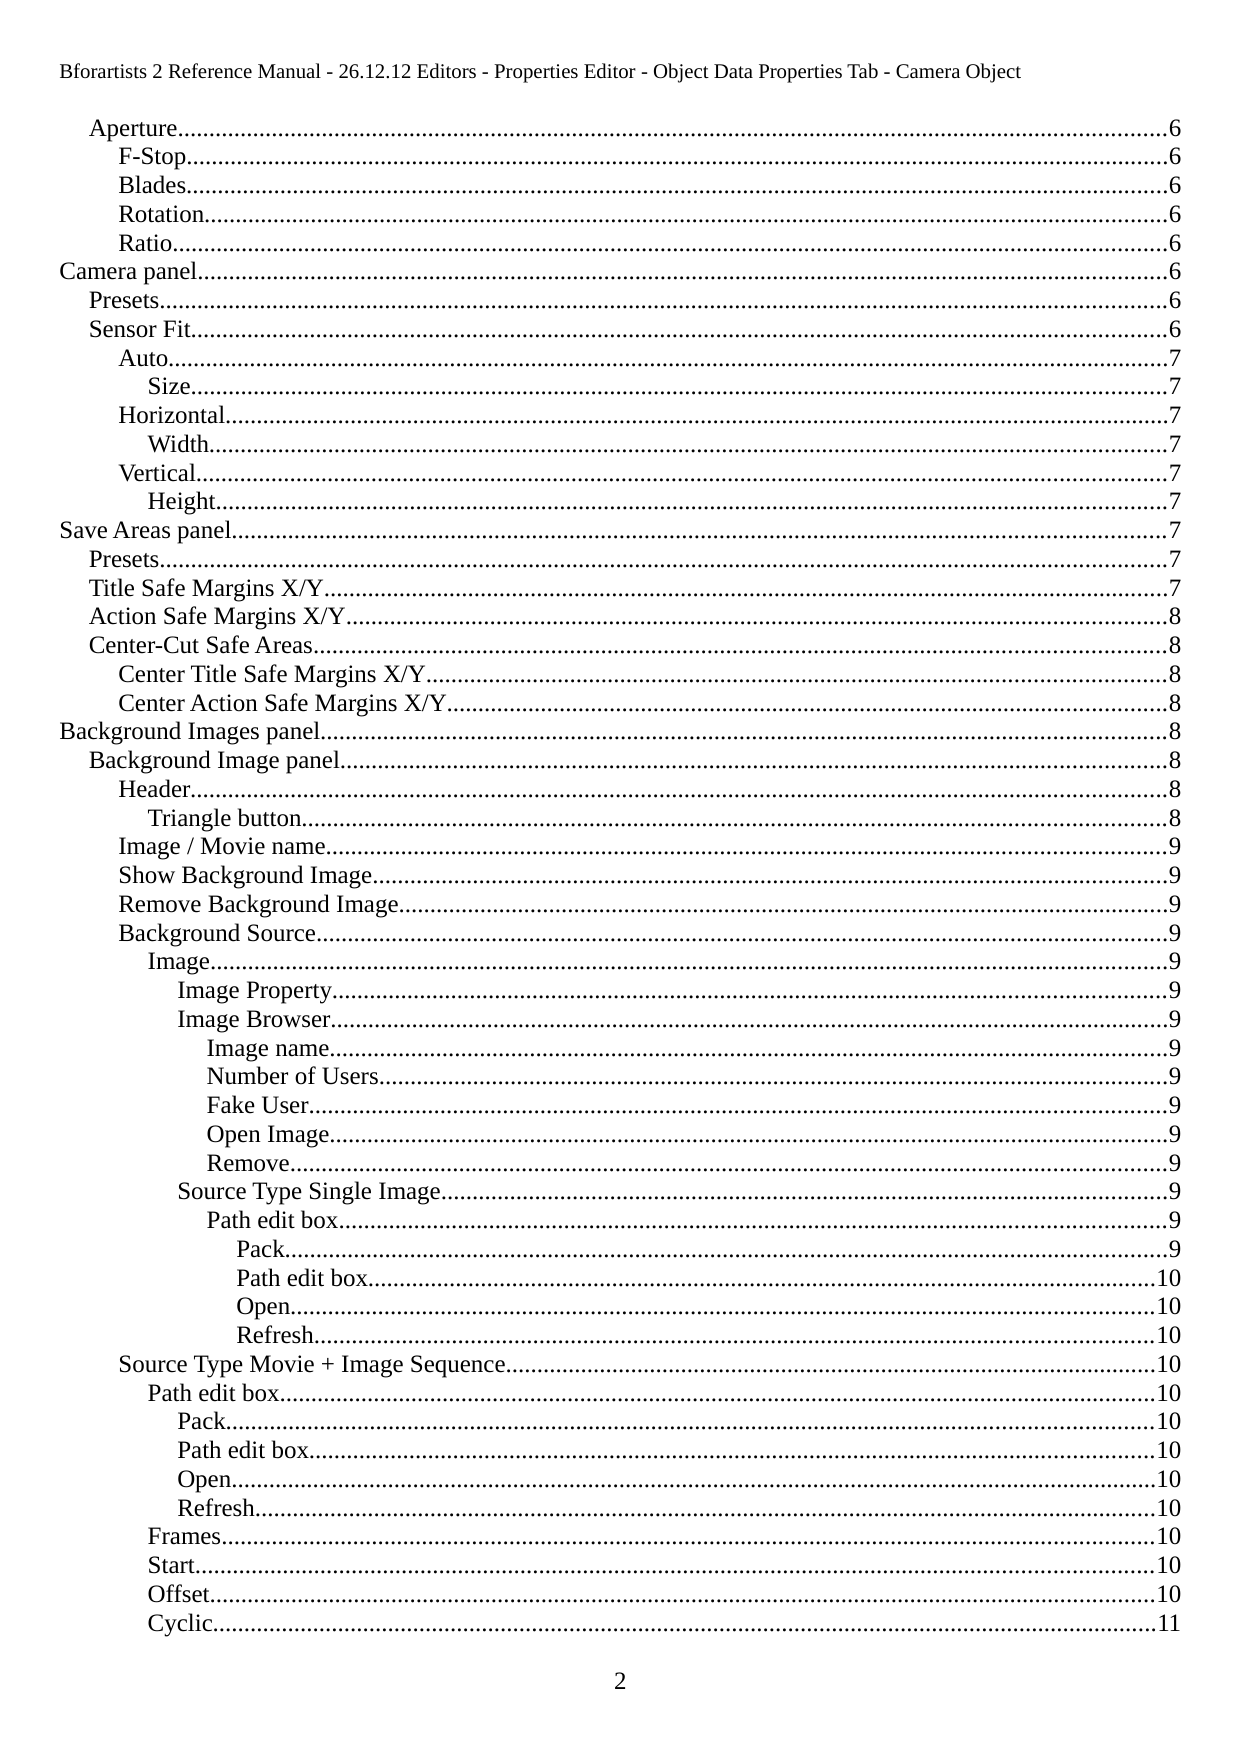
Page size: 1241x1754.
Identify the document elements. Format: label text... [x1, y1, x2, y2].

text Image 9 [147, 946, 1181, 975]
text Fake User 9 [206, 1090, 1181, 1119]
text Number of Users 9 [206, 1061, 1181, 1090]
text Open 10 [236, 1291, 1181, 1320]
text Path edit box 9 [206, 1205, 1181, 1234]
text F-Stop 6 [118, 141, 1181, 170]
text Center Action Safe Margins X/Y 8 [118, 688, 1181, 716]
text Presets 7 [88, 544, 1181, 573]
text Triangle button 8 [147, 803, 1181, 831]
text Start 10 [147, 1550, 1181, 1579]
text Height 7 [147, 486, 1181, 515]
text Vertical 7 [118, 458, 1181, 486]
text Offset 10 [147, 1579, 1181, 1608]
text Open Image 9 [206, 1119, 1181, 1148]
text Image Browser 9 [177, 1004, 1181, 1033]
text Source Type Single Image 9 [177, 1176, 1181, 1205]
text Remove 9 [206, 1148, 1181, 1176]
text Camera panel 6 [59, 256, 1181, 285]
text Frames 10 [147, 1521, 1181, 1550]
text Horizontal 7 [118, 400, 1181, 429]
text Title Safe Margins X/Y 7 [88, 573, 1181, 601]
text Pack 9 [236, 1234, 1181, 1263]
text Pack 10 [177, 1406, 1181, 1435]
text Center-Cut Safe Areas 8 [88, 630, 1181, 659]
text Path edit box 10 [236, 1263, 1181, 1291]
text Background Images panel 8 [59, 716, 1181, 745]
text Background Image panel 8 [88, 745, 1181, 774]
text Ratio 6 [118, 228, 1181, 256]
text Background Source 9 [118, 918, 1181, 946]
text Refresh 10 [177, 1493, 1181, 1521]
text Cyclic 11 [147, 1608, 1181, 1636]
text Open 10 [177, 1464, 1181, 1493]
text Size 7 [147, 371, 1181, 400]
text Refresh 10 [236, 1320, 1181, 1349]
text Image / Movie name 9 [118, 831, 1181, 860]
text Save Areas panel 7 [59, 515, 1181, 544]
text Path edit box 10 [147, 1378, 1181, 1406]
text Auto 7 [118, 343, 1181, 371]
text Image name 9 [206, 1033, 1181, 1061]
text Width 7 [147, 429, 1181, 458]
text Show Background Image 9 [118, 860, 1181, 889]
text Action Safe Margins X/Y 8 [88, 601, 1181, 630]
text Header 8 [118, 774, 1181, 803]
text Rotation 6 [118, 199, 1181, 228]
text Presets 6 [88, 285, 1181, 314]
text Image Property 9 [177, 975, 1181, 1004]
text Blades 6 [118, 170, 1181, 199]
text Aperture 6 [88, 113, 1181, 141]
text Source Type Movie + Image Sequence 10 [118, 1349, 1181, 1378]
text Path edit box 10 [177, 1435, 1181, 1464]
text Remove Background Image 9 [118, 889, 1181, 918]
text Sensor Fit 6 [88, 314, 1181, 343]
text Center Title Safe Margins X/Y 8 [118, 659, 1181, 688]
